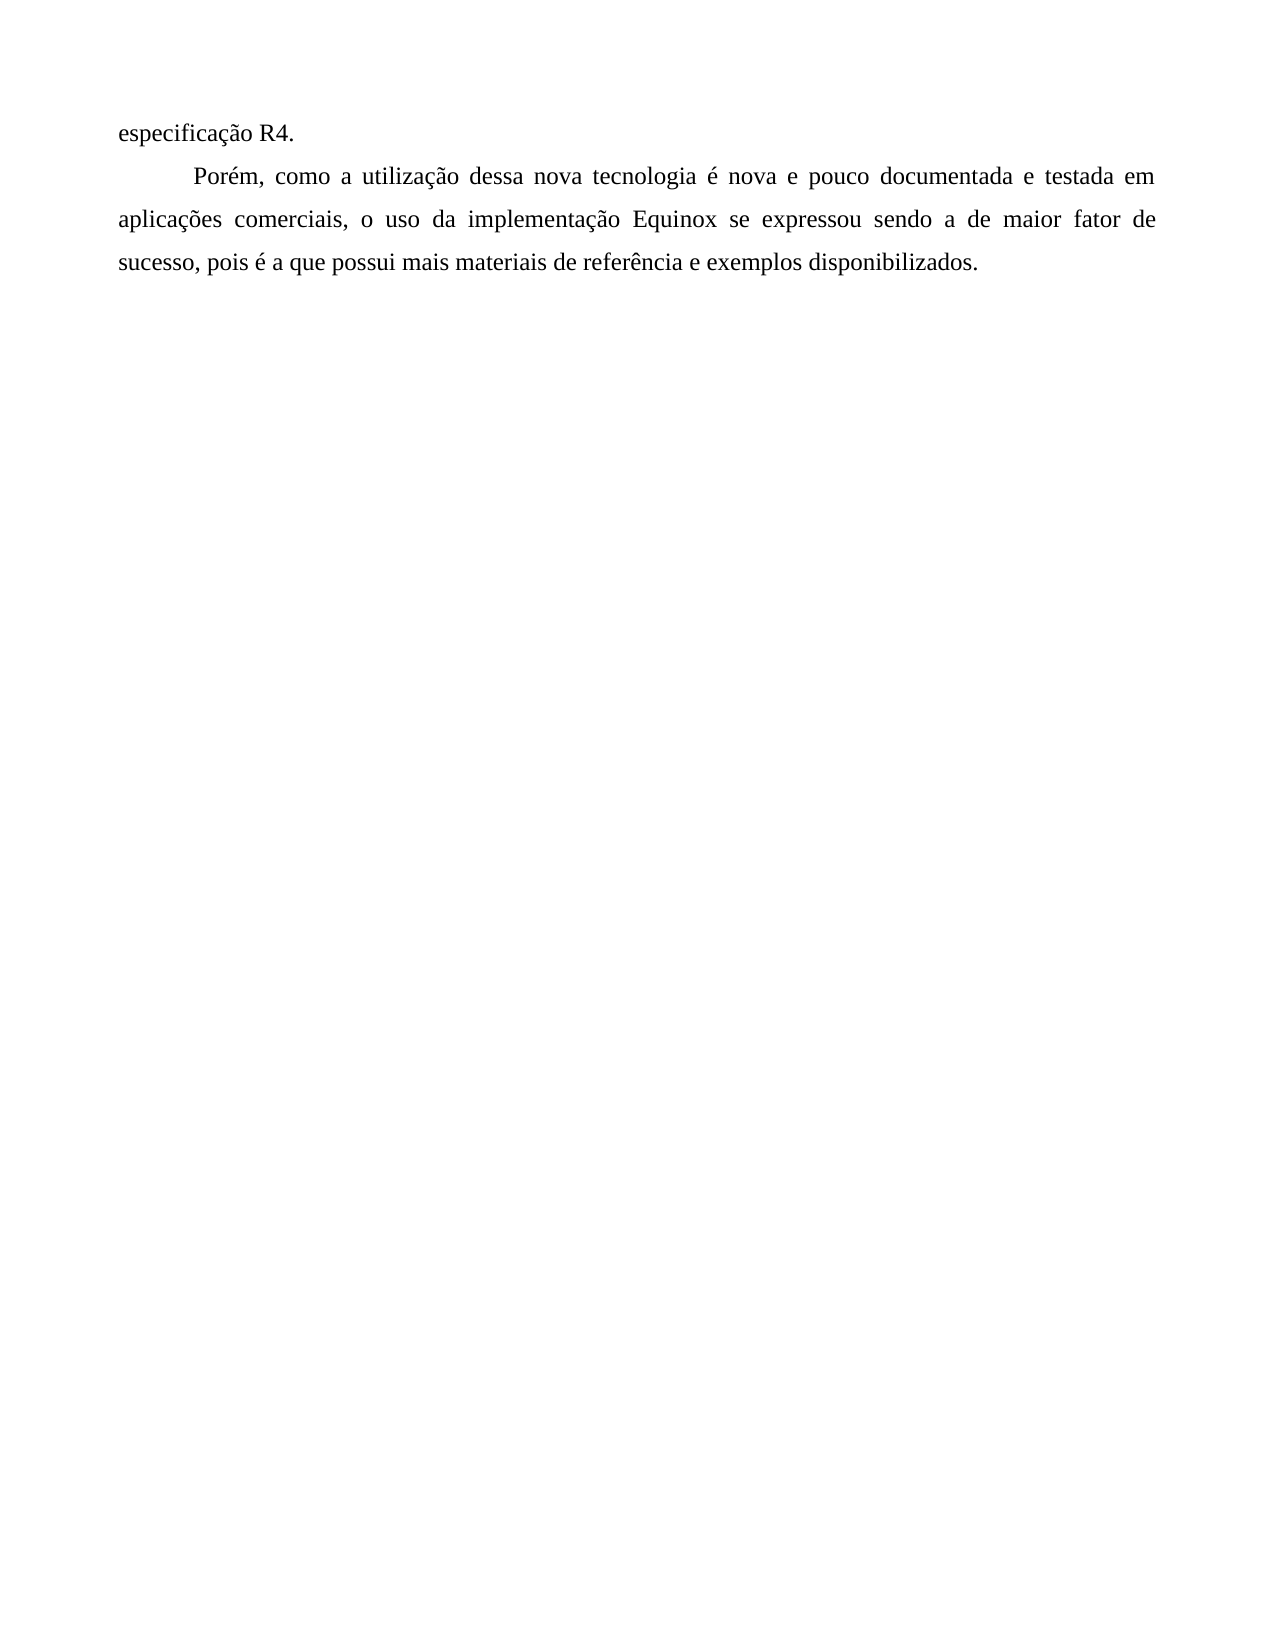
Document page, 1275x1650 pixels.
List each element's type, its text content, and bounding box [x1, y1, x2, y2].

text Porém, como a utilização dessa nova tecnologia é nova e pouco documentada e testada em aplicações comerciais, o uso da implementação Equinox se expressou sendo a de maior fator de sucesso, pois é a que possui mais materiais de referência e exemplos disponibilizados. [118, 161, 1157, 276]
text especificação R4. [118, 118, 1157, 147]
